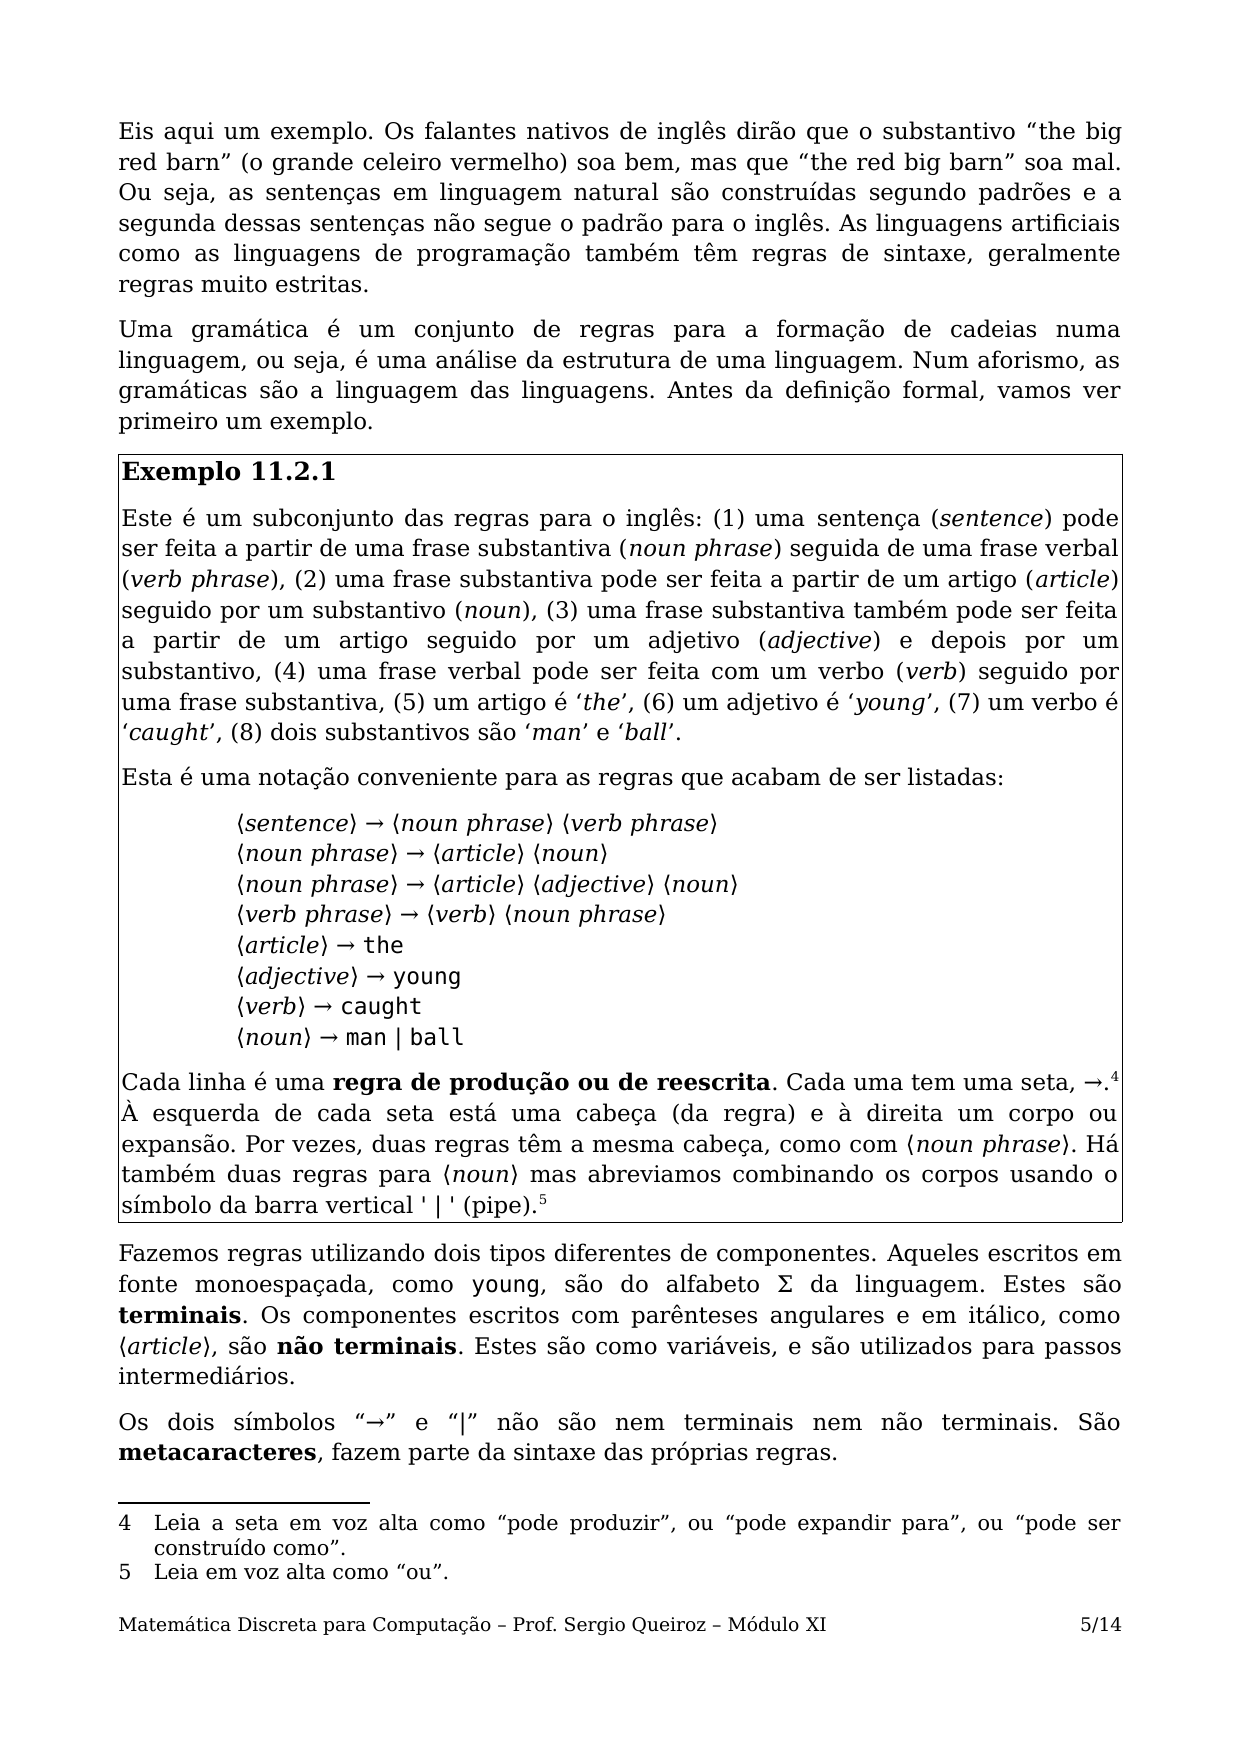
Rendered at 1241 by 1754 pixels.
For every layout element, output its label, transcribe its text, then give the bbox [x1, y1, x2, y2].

text Este é um subconjunto das regras para o inglês: (1) uma sentença (sentence) pode ser feita a partir de uma frase substantiva (noun phrase) seguida de uma frase verbal (verb phrase), (2) uma frase substantiva pode ser feita a partir de um artigo (article) seguido por um substantivo (noun), (3) uma frase substantiva também pode ser feita a partir de um artigo seguido por um adjetivo (adjective) e depois por um substantivo, (4) uma frase verbal pode ser feita com um verbo (verb) seguido por uma frase substantiva, (5) um artigo é ‘the’, (6) um adjetivo é ‘young’, (7) um verbo é ‘caught’, (8) dois substantivos são ‘man’ e ‘ball’. [119, 502, 1122, 746]
text Eis aqui um exemplo. Os falantes nativos de inglês dirão que o substantivo “the big red barn” (o grande celeiro vermelho) soa bem, mas que “the red big barn” soa mal. Ou seja, as sentenças em linguagem natural são construídas segundo padrões e a segunda dessas sentenças não segue o padrão para o inglês. As linguagens artificiais como as linguagens de programação também têm regras de sintaxe, geralmente regras muito estritas. [118, 118, 1122, 298]
text Os dois símbolos “→” e “|” não são nem terminais nem não terminais. São metacaracteres, fazem parte da sintaxe das próprias regras. [118, 1409, 1122, 1466]
text Cada linha é uma regra de produção ou de reescrita. Cada uma tem uma seta, →. À esquerda de cada seta está uma cabeça (da regra) e à direita um corpo ou expansão. Por vezes, duas regras têm a mesma cabeça, como com ⟨noun phrase⟩. Há também duas regras para ⟨noun⟩ mas abreviamos combinando os corpos usando o símbolo da barra vertical ' | ' (pipe). [119, 1066, 1122, 1222]
text Uma gramática é um conjunto de regras para a formação de cadeias numa linguagem, ou seja, é uma análise da estrutura de uma linguagem. Num aforismo, as gramáticas são a linguagem das linguagens. Antes da definição formal, vamos ver primeiro um exemplo. [118, 316, 1122, 435]
text Exemplo 11.2.1 [119, 455, 1122, 486]
text Leia em voz alta como “ou”. [118, 1560, 1122, 1584]
text ⟨sentence⟩ → ⟨noun phrase⟩ ⟨verb phrase⟩ ⟨noun phrase⟩ → ⟨article⟩ ⟨noun⟩ ⟨noun phrase⟩ → ⟨article⟩ ⟨adjective⟩ ⟨noun⟩ ⟨verb phrase⟩ → ⟨verb⟩ ⟨noun phrase⟩ ⟨article⟩ → the ⟨adjective⟩ → young ⟨verb⟩ → caught ⟨noun⟩ → man | ball [119, 807, 1122, 1051]
text Leia a seta em voz alta como “pode produzir”, ou “pode expandir para”, ou “pode ser construído como”. [118, 1509, 1122, 1560]
text Fazemos regras utilizando dois tipos diferentes de componentes. Aqueles escritos em fonte monoespaçada, como young, são do alfabeto Σ da linguagem. Estes são terminais. Os componentes escritos com parênteses angulares e em itálico, como ⟨article⟩, são não terminais. Estes são como variáveis, e são utilizados para passos intermediários. [118, 1240, 1122, 1390]
text Esta é uma notação conveniente para as regras que acabam de ser listadas: [119, 761, 1122, 791]
